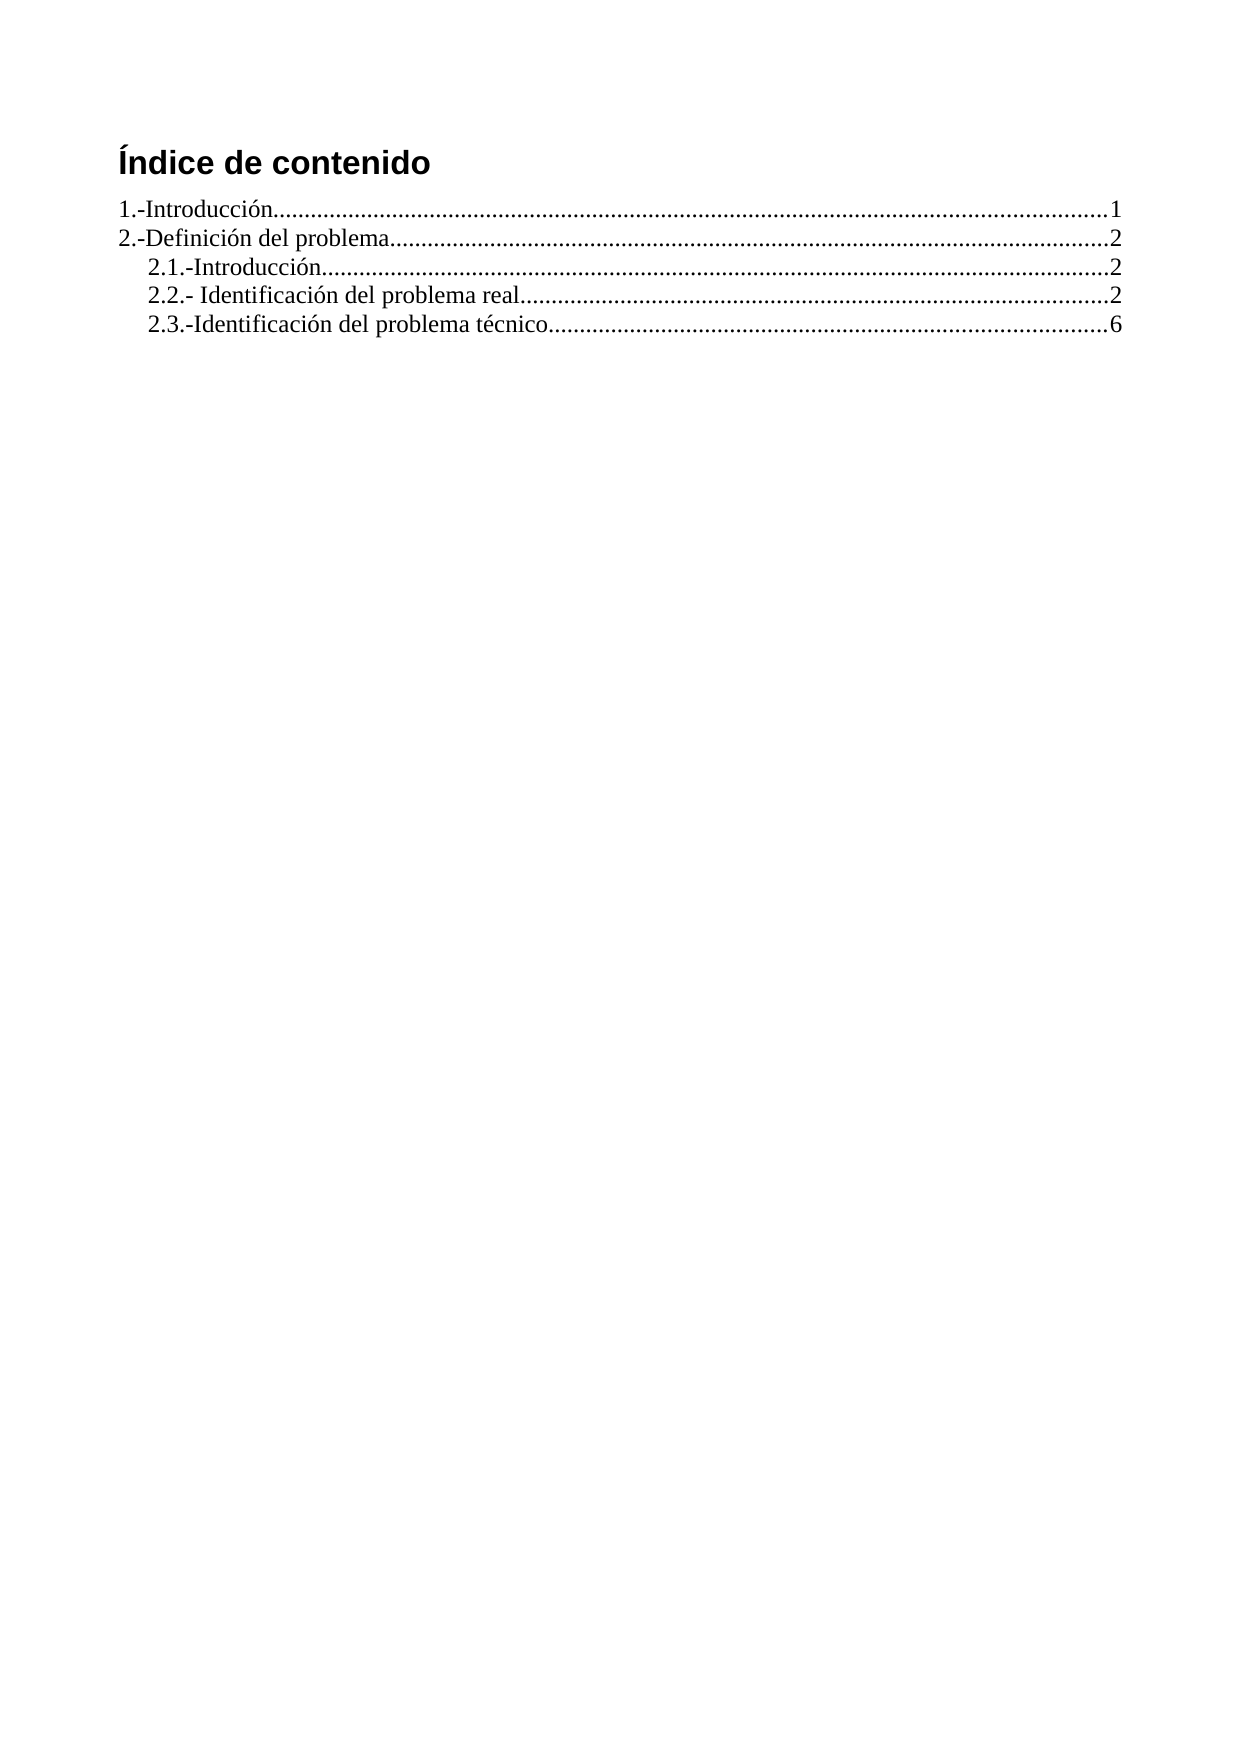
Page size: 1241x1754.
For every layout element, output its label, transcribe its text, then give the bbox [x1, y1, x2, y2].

text 2.1.-Introducción 2 [148, 252, 1122, 280]
text 2.-Definición del problema 2 [118, 223, 1122, 252]
subtitle Índice de contenido [118, 143, 1122, 182]
text 2.3.-Identificación del problema técnico 6 [148, 309, 1122, 338]
text 2.2.- Identificación del problema real 2 [148, 280, 1122, 309]
text 1.-Introducción 1 [118, 194, 1122, 223]
